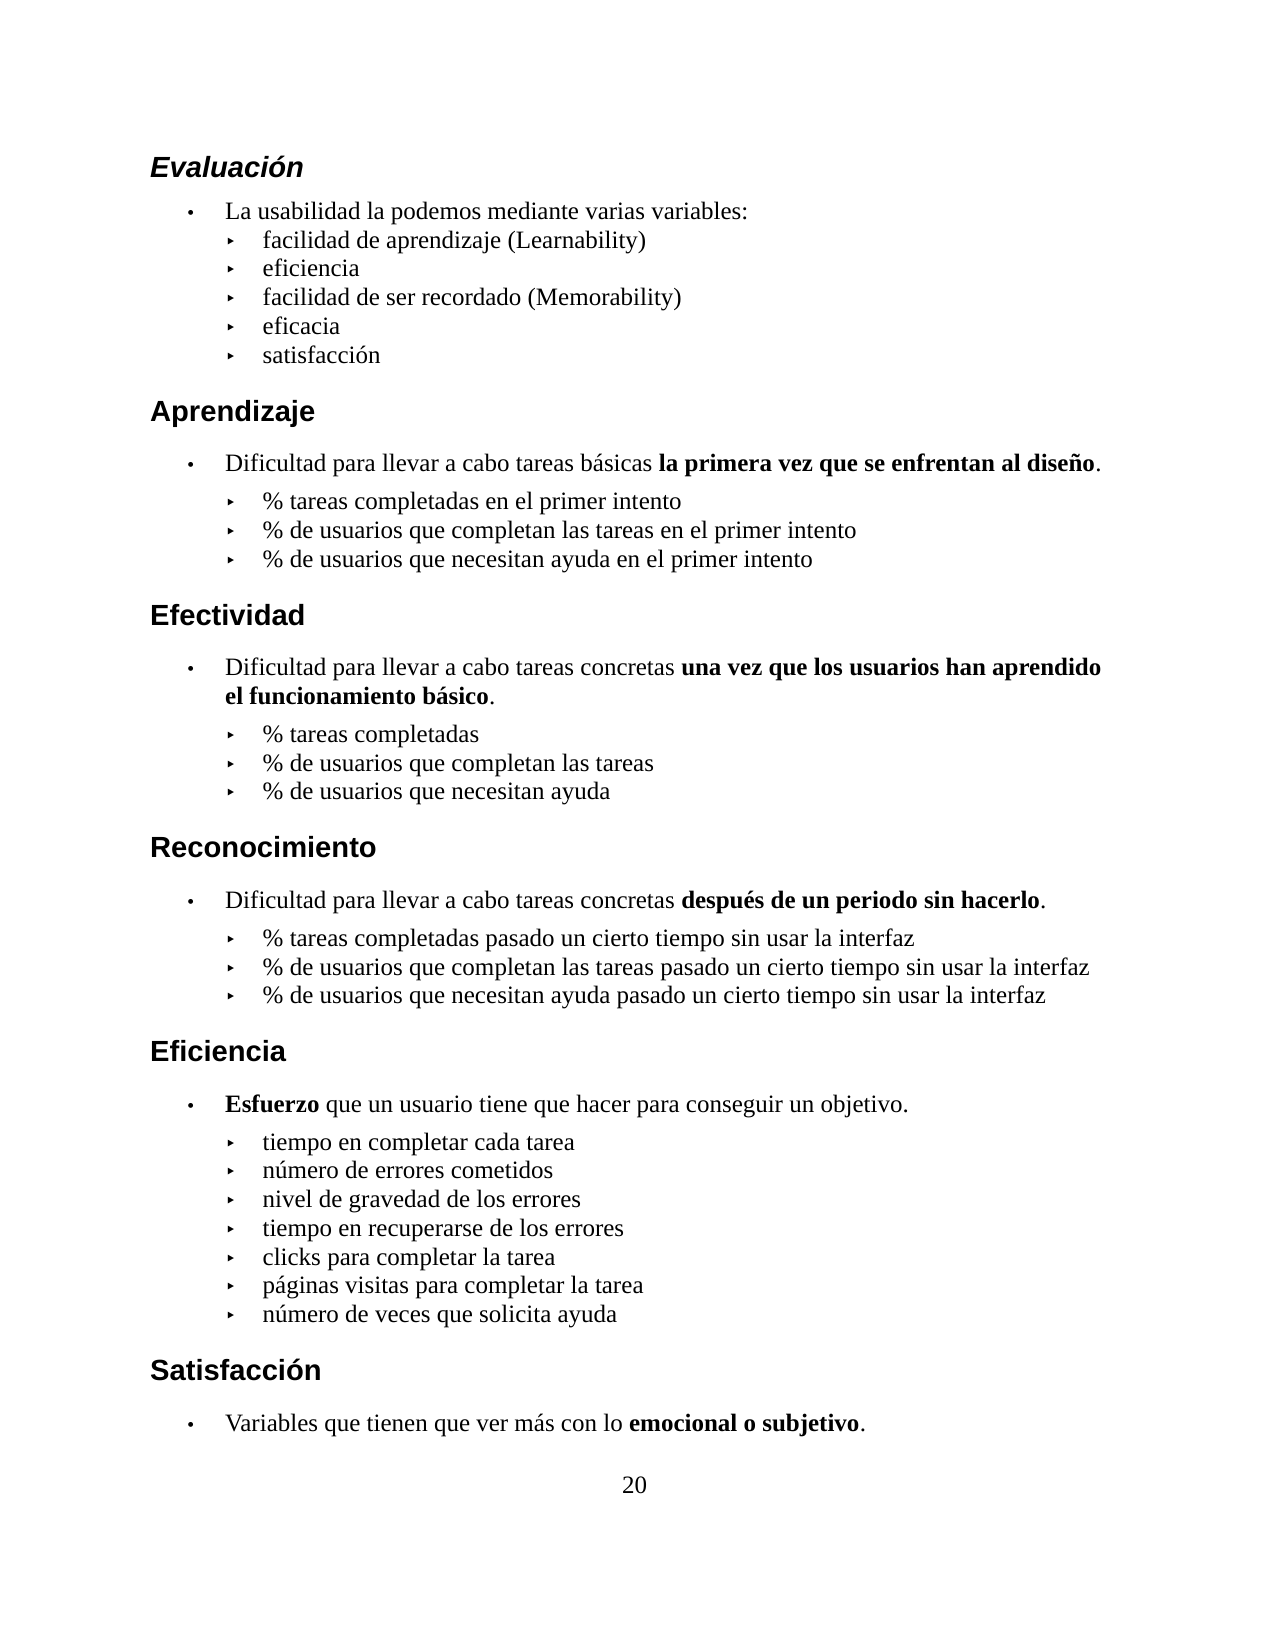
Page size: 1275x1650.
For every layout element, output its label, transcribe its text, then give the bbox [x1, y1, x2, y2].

list número de errores cometidos [225, 1156, 1125, 1184]
subtitle Efectividad [150, 597, 1125, 631]
list % tareas completadas en el primer intento [225, 486, 1125, 515]
list tiempo en recuperarse de los errores [225, 1213, 1125, 1242]
list % tareas completadas [225, 719, 1125, 748]
subtitle Evaluación [150, 150, 1125, 183]
list tiempo en completar cada tarea [225, 1127, 1125, 1156]
list % de usuarios que necesitan ayuda en el primer intento [225, 544, 1125, 572]
list % de usuarios que necesitan ayuda [225, 776, 1125, 805]
list clicks para completar la tarea [225, 1242, 1125, 1271]
list Esfuerzo que un usuario tiene que hacer para conseguir un objetivo. [187, 1089, 1125, 1118]
list facilidad de aprendizaje (Learnability) [225, 225, 1125, 253]
list Dificultad para llevar a cabo tareas concretas una vez que los usuarios han aprendido el funcionamiento básico. [187, 652, 1125, 710]
subtitle Aprendizaje [150, 393, 1125, 427]
list Variables que tienen que ver más con lo emocional o subjetivo. [187, 1408, 1125, 1437]
list La usabilidad la podemos mediante varias variables: [187, 196, 1125, 225]
list % de usuarios que completan las tareas en el primer intento [225, 515, 1125, 544]
list facilidad de ser recordado (Memorability) [225, 282, 1125, 311]
list satisfacción [225, 340, 1125, 368]
list % de usuarios que necesitan ayuda pasado un cierto tiempo sin usar la interfaz [225, 980, 1125, 1009]
list % de usuarios que completan las tareas [225, 748, 1125, 776]
subtitle Reconocimiento [150, 830, 1125, 864]
list Dificultad para llevar a cabo tareas básicas la primera vez que se enfrentan al diseño. [187, 448, 1125, 477]
subtitle Eficiencia [150, 1034, 1125, 1068]
list nivel de gravedad de los errores [225, 1184, 1125, 1213]
list eficiencia [225, 253, 1125, 282]
subtitle Satisfacción [150, 1353, 1125, 1387]
list número de veces que solicita ayuda [225, 1299, 1125, 1328]
list eficacia [225, 311, 1125, 340]
list Dificultad para llevar a cabo tareas concretas después de un periodo sin hacerlo. [187, 885, 1125, 914]
list % de usuarios que completan las tareas pasado un cierto tiempo sin usar la interfaz [225, 952, 1125, 980]
list páginas visitas para completar la tarea [225, 1271, 1125, 1299]
list % tareas completadas pasado un cierto tiempo sin usar la interfaz [225, 923, 1125, 952]
